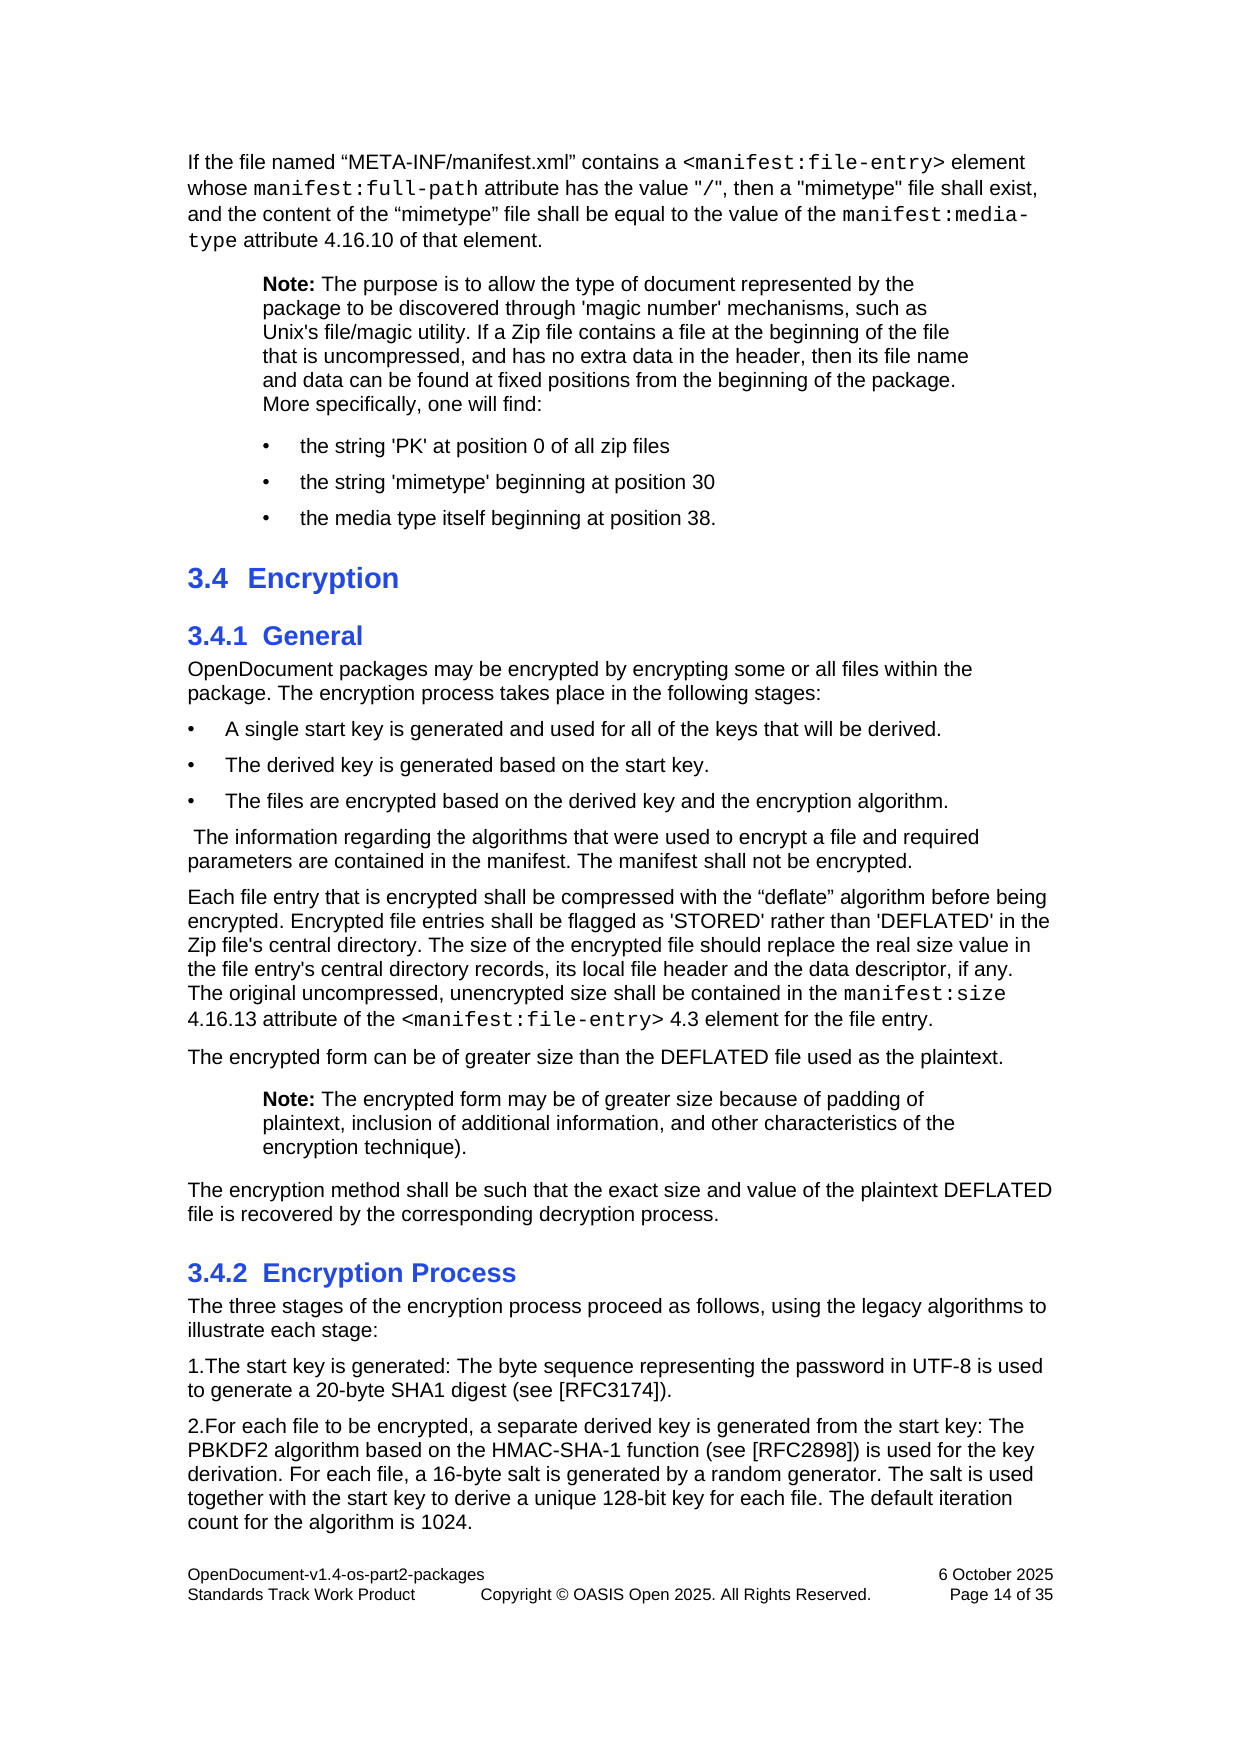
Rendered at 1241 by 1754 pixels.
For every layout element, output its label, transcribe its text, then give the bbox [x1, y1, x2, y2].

text The encrypted form can be of greater size than the DEFLATED file used as the plaintext. [187, 1045, 1053, 1069]
list The start key is generated: The byte sequence representing the password in UTF-8 is used to generate a 20-byte SHA1 digest (see [RFC3174]). [187, 1354, 1053, 1402]
text Note: The encrypted form may be of greater size because of padding of plaintext, inclusion of additional information, and other characteristics of the encryption technique). [262, 1087, 978, 1159]
list the string 'PK' at position 0 of all zip files [262, 434, 978, 458]
subtitle Encryption [187, 561, 1053, 594]
text The encryption method shall be such that the exact size and value of the plaintext DEFLATED file is recovered by the corresponding decryption process. [187, 1178, 1053, 1226]
list The files are encrypted based on the derived key and the encryption algorithm. [187, 789, 1053, 813]
subtitle General [187, 619, 1053, 651]
text The three stages of the encryption process proceed as follows, using the legacy algorithms to illustrate each stage: [187, 1294, 1053, 1342]
list A single start key is generated and used for all of the keys that will be derived. [187, 717, 1053, 741]
text If the file named “META-INF/manifest.xml” contains a <manifest:file-entry> element whose manifest:full-path attribute has the value "/", then a "mimetype" file shall exist, and the content of the “mimetype” file shall be equal to the value of the manifest:media-type attribute 4.16.10 of that element. [187, 150, 1053, 253]
list the media type itself beginning at position 38. [262, 506, 978, 530]
text Note: The purpose is to allow the type of document represented by the package to be discovered through 'magic number' mechanisms, such as Unix's file/magic utility. If a Zip file contains a file at the beginning of the file that is uncompressed, and has no extra data in the header, then its file name and data can be found at fixed positions from the beginning of the package. More specifically, one will find: [262, 272, 978, 416]
text Each file entry that is encrypted shall be compressed with the “deflate” algorithm before being encrypted. Encrypted file entries shall be flagged as 'STORED' rather than 'DEFLATED' in the Zip file's central directory. The size of the encrypted file should replace the real size value in the file entry's central directory records, its local file header and the data descriptor, if any. The original uncompressed, unencrypted size shall be contained in the manifest:size 4.16.13 attribute of the <manifest:file-entry> 4.3 element for the file entry. [187, 885, 1053, 1033]
text OpenDocument packages may be encrypted by encrypting some or all files within the package. The encryption process takes place in the following stages: [187, 657, 1053, 705]
list For each file to be encrypted, a separate derived key is generated from the start key: The PBKDF2 algorithm based on the HMAC-SHA-1 function (see [RFC2898]) is used for the key derivation. For each file, a 16-byte salt is generated by a random generator. The salt is used together with the start key to derive a unique 128-bit key for each file. The default iteration count for the algorithm is 1024. [187, 1414, 1053, 1534]
list The derived key is generated based on the start key. [187, 753, 1053, 777]
list the string 'mimetype' beginning at position 30 [262, 470, 978, 494]
text The information regarding the algorithms that were used to encrypt a file and required parameters are contained in the manifest. The manifest shall not be encrypted. [187, 825, 1053, 873]
subtitle Encryption Process [187, 1257, 1053, 1288]
